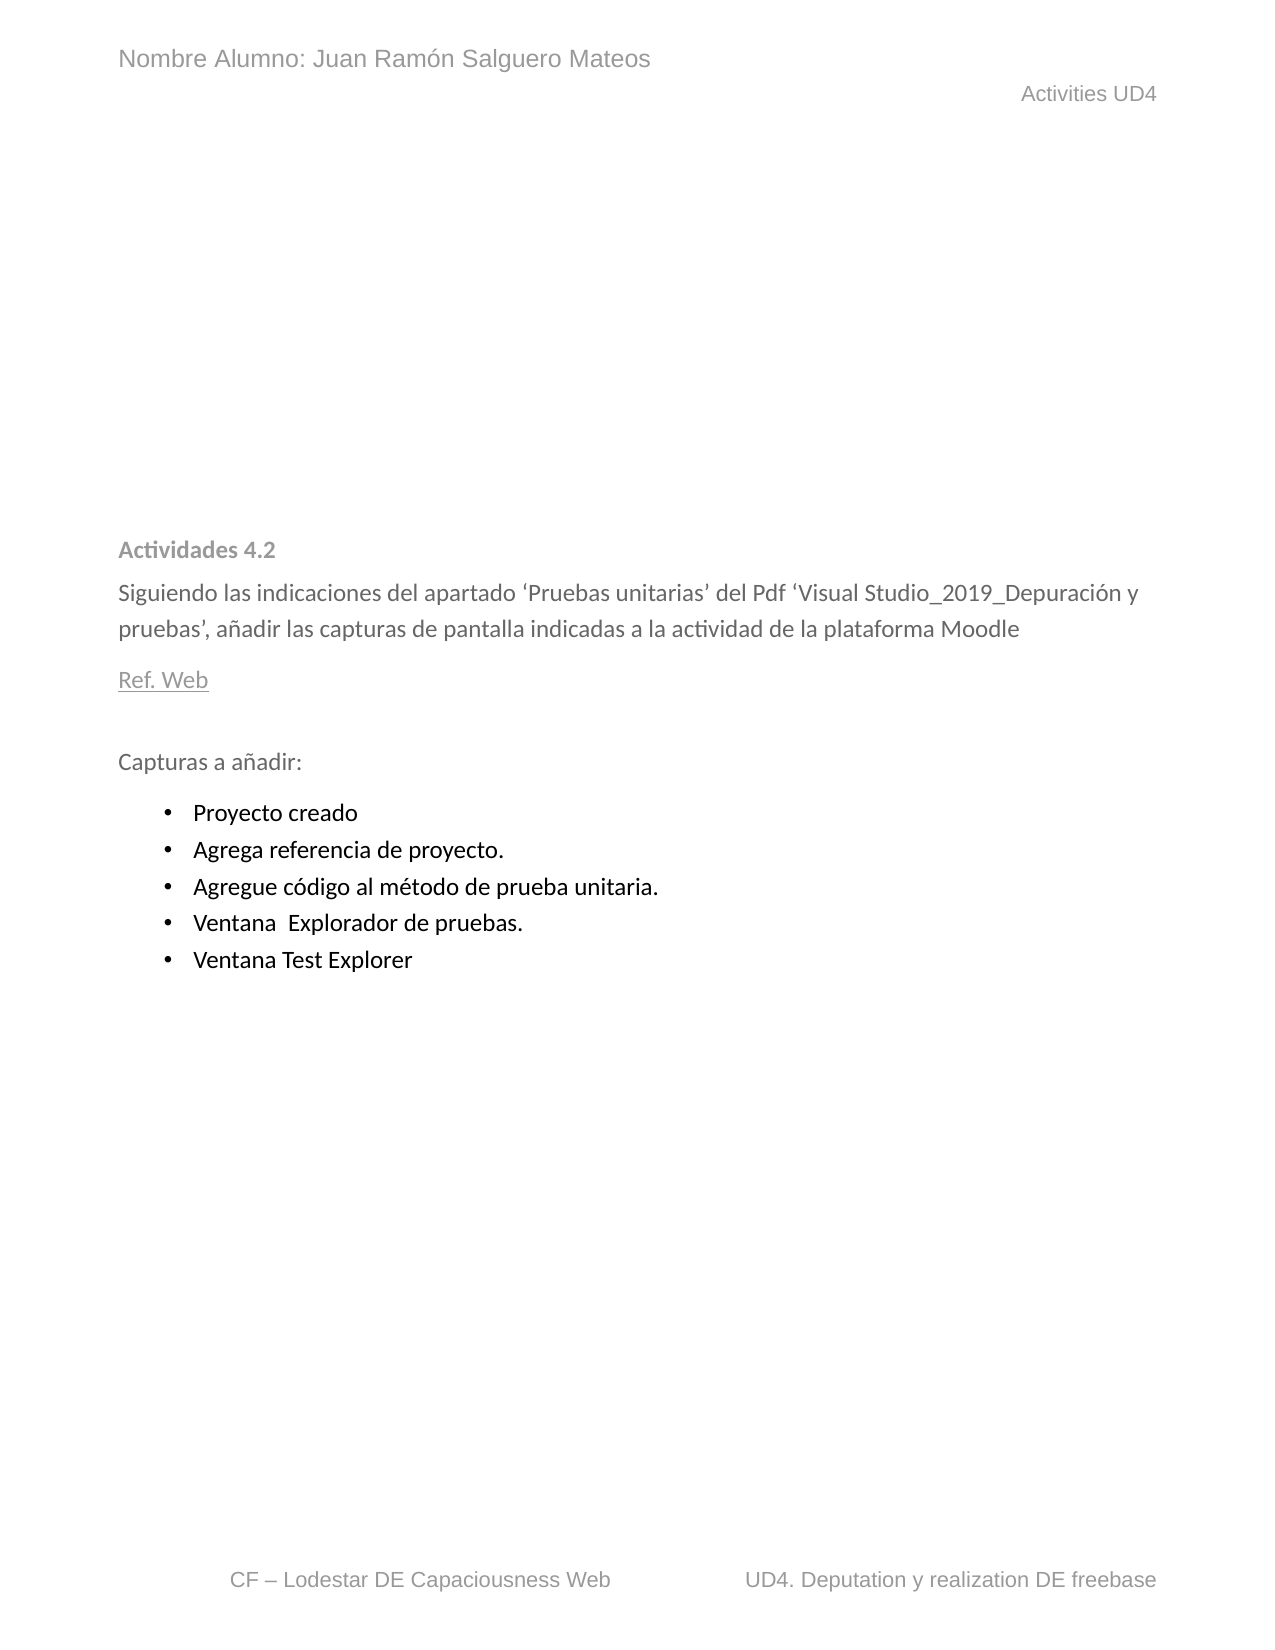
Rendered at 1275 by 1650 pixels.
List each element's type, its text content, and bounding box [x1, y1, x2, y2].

text Ref. Web [118, 665, 1157, 695]
text Capturas a añadir: [118, 746, 1157, 777]
subtitle Actividades 4.2 [118, 534, 1157, 564]
list Agregue código al método de prueba unitaria. [164, 871, 1157, 901]
text Siguiendo las indicaciones del apartado ‘Pruebas unitarias’ del Pdf ‘Visual Studio_2019_Depuración y pruebas’, añadir las capturas de pantalla indicadas a la actividad de la plataforma Moodle [118, 577, 1157, 644]
list Proyecto creado [164, 797, 1157, 828]
list Agrega referencia de proyecto. [164, 834, 1157, 864]
list Ventana Test Explorer [164, 944, 1157, 974]
list Ventana Explorador de pruebas. [164, 907, 1157, 938]
